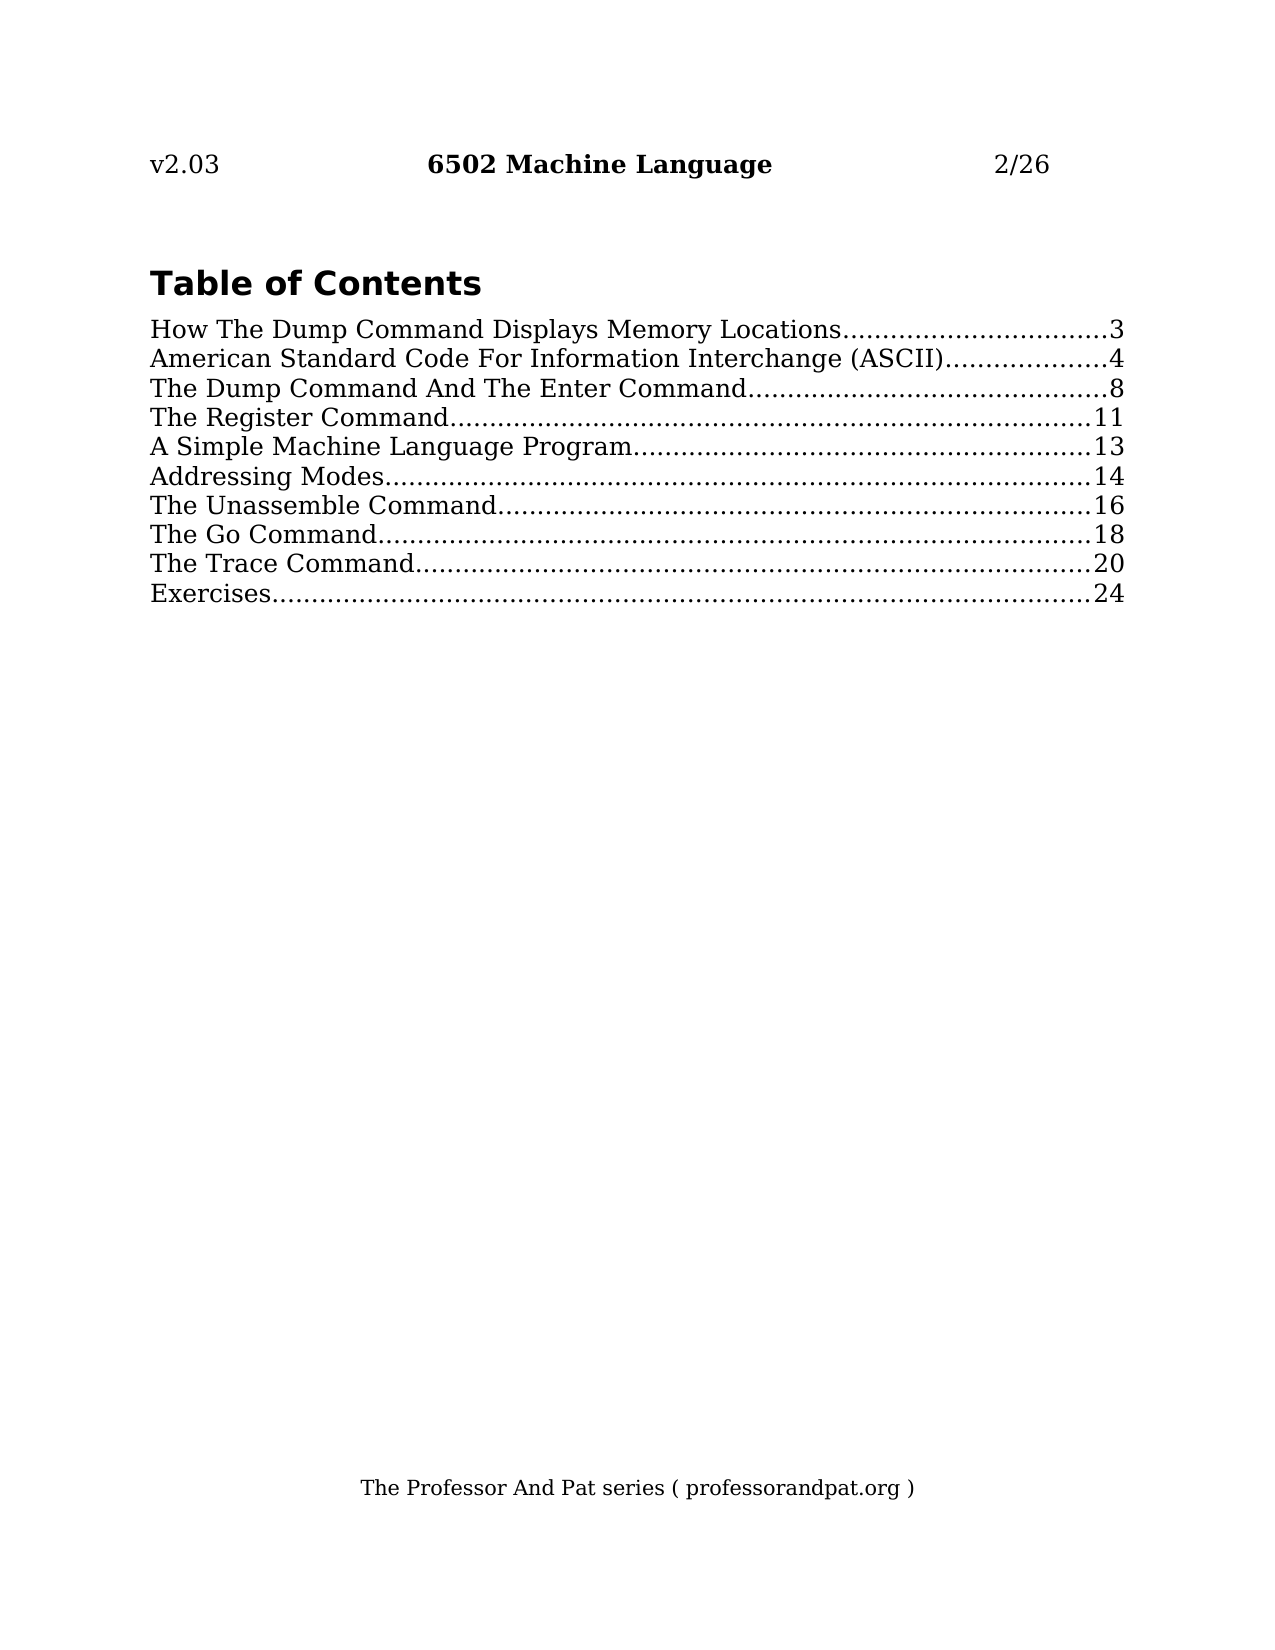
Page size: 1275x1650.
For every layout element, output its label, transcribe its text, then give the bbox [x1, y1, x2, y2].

text Exercises 24 [150, 579, 1125, 608]
text How The Dump Command Displays Memory Locations 3 [150, 315, 1125, 344]
text American Standard Code For Information Interchange (ASCII) 4 [150, 344, 1125, 374]
text The Dump Command And The Enter Command 8 [150, 374, 1125, 403]
text Addressing Modes 14 [150, 462, 1125, 491]
text The Trace Command 20 [150, 549, 1125, 579]
text A Simple Machine Language Program 13 [150, 432, 1125, 462]
subtitle Table of Contents [150, 264, 1125, 303]
text The Register Command 11 [150, 403, 1125, 432]
text The Go Command 18 [150, 520, 1125, 549]
text The Unassemble Command 16 [150, 491, 1125, 520]
